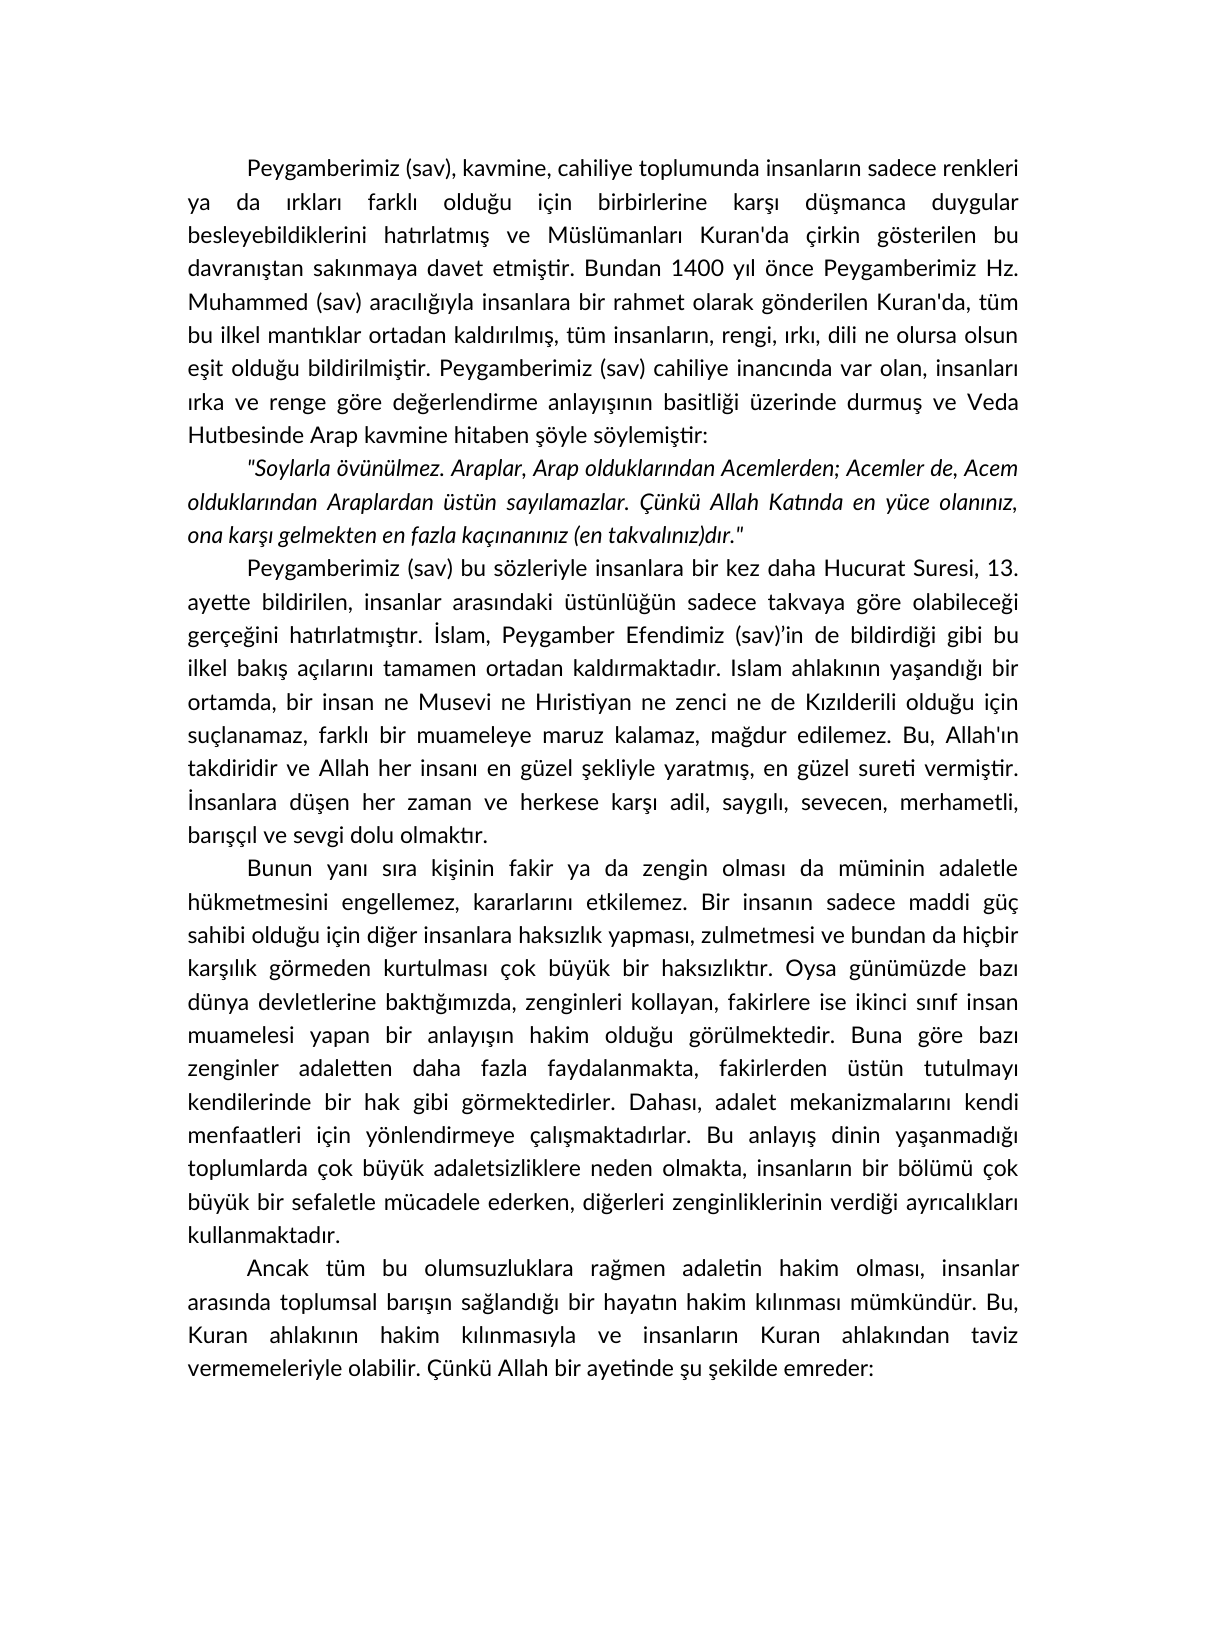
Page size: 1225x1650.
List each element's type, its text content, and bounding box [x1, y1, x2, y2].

text Peygamberimiz (sav), kavmine, cahiliye toplumunda insanların sadece renkleri ya da ırkları farklı olduğu için birbirlerine karşı düşmanca duygular besleyebildiklerini hatırlatmış ve Müslümanları Kuran'da çirkin gösterilen bu davranıştan sakınmaya davet etmiştir. Bundan 1400 yıl önce Peygamberimiz Hz. Muhammed (sav) aracılığıyla insanlara bir rahmet olarak gönderilen Kuran'da, tüm bu ilkel mantıklar ortadan kaldırılmış, tüm insanların, rengi, ırkı, dili ne olursa olsun eşit olduğu bildirilmiştir. Peygamberimiz (sav) cahiliye inancında var olan, insanları ırka ve renge göre değerlendirme anlayışının basitliği üzerinde durmuş ve Veda Hutbesinde Arap kavmine hitaben şöyle söylemiştir: [187, 150, 1020, 450]
text Bunun yanı sıra kişinin fakir ya da zengin olması da müminin adaletle hükmetmesini engellemez, kararlarını etkilemez. Bir insanın sadece maddi güç sahibi olduğu için diğer insanlara haksızlık yapması, zulmetmesi ve bundan da hiçbir karşılık görmeden kurtulması çok büyük bir haksızlıktır. Oysa günümüzde bazı dünya devletlerine baktığımızda, zenginleri kollayan, fakirlere ise ikinci sınıf insan muamelesi yapan bir anlayışın hakim olduğu görülmektedir. Buna göre bazı zenginler adaletten daha fazla faydalanmakta, fakirlerden üstün tutulmayı kendilerinde bir hak gibi görmektedirler. Dahası, adalet mekanizmalarını kendi menfaatleri için yönlendirmeye çalışmaktadırlar. Bu anlayış dinin yaşanmadığı toplumlarda çok büyük adaletsizliklere neden olmakta, insanların bir bölümü çok büyük bir sefaletle mücadele ederken, diğerleri zenginliklerinin verdiği ayrıcalıkları kullanmaktadır. [187, 850, 1020, 1250]
text "Soylarla övünülmez. Araplar, Arap olduklarından Acemlerden; Acemler de, Acem olduklarından Araplardan üstün sayılamazlar. Çünkü Allah Katında en yüce olanınız, ona karşı gelmekten en fazla kaçınanınız (en takvalınız)dır." [187, 450, 1020, 550]
text Peygamberimiz (sav) bu sözleriyle insanlara bir kez daha Hucurat Suresi, 13. ayette bildirilen, insanlar arasındaki üstünlüğün sadece takvaya göre olabileceği gerçeğini hatırlatmıştır. İslam, Peygamber Efendimiz (sav)’in de bildirdiği gibi bu ilkel bakış açılarını tamamen ortadan kaldırmaktadır. Islam ahlakının yaşandığı bir ortamda, bir insan ne Musevi ne Hıristiyan ne zenci ne de Kızılderili olduğu için suçlanamaz, farklı bir muameleye maruz kalamaz, mağdur edilemez. Bu, Allah'ın takdiridir ve Allah her insanı en güzel şekliyle yaratmış, en güzel sureti vermiştir. İnsanlara düşen her zaman ve herkese karşı adil, saygılı, sevecen, merhametli, barışçıl ve sevgi dolu olmaktır. [187, 550, 1020, 850]
text Ancak tüm bu olumsuzluklara rağmen adaletin hakim olması, insanlar arasında toplumsal barışın sağlandığı bir hayatın hakim kılınması mümkündür. Bu, Kuran ahlakının hakim kılınmasıyla ve insanların Kuran ahlakından taviz vermemeleriyle olabilir. Çünkü Allah bir ayetinde şu şekilde emreder: [187, 1250, 1020, 1383]
